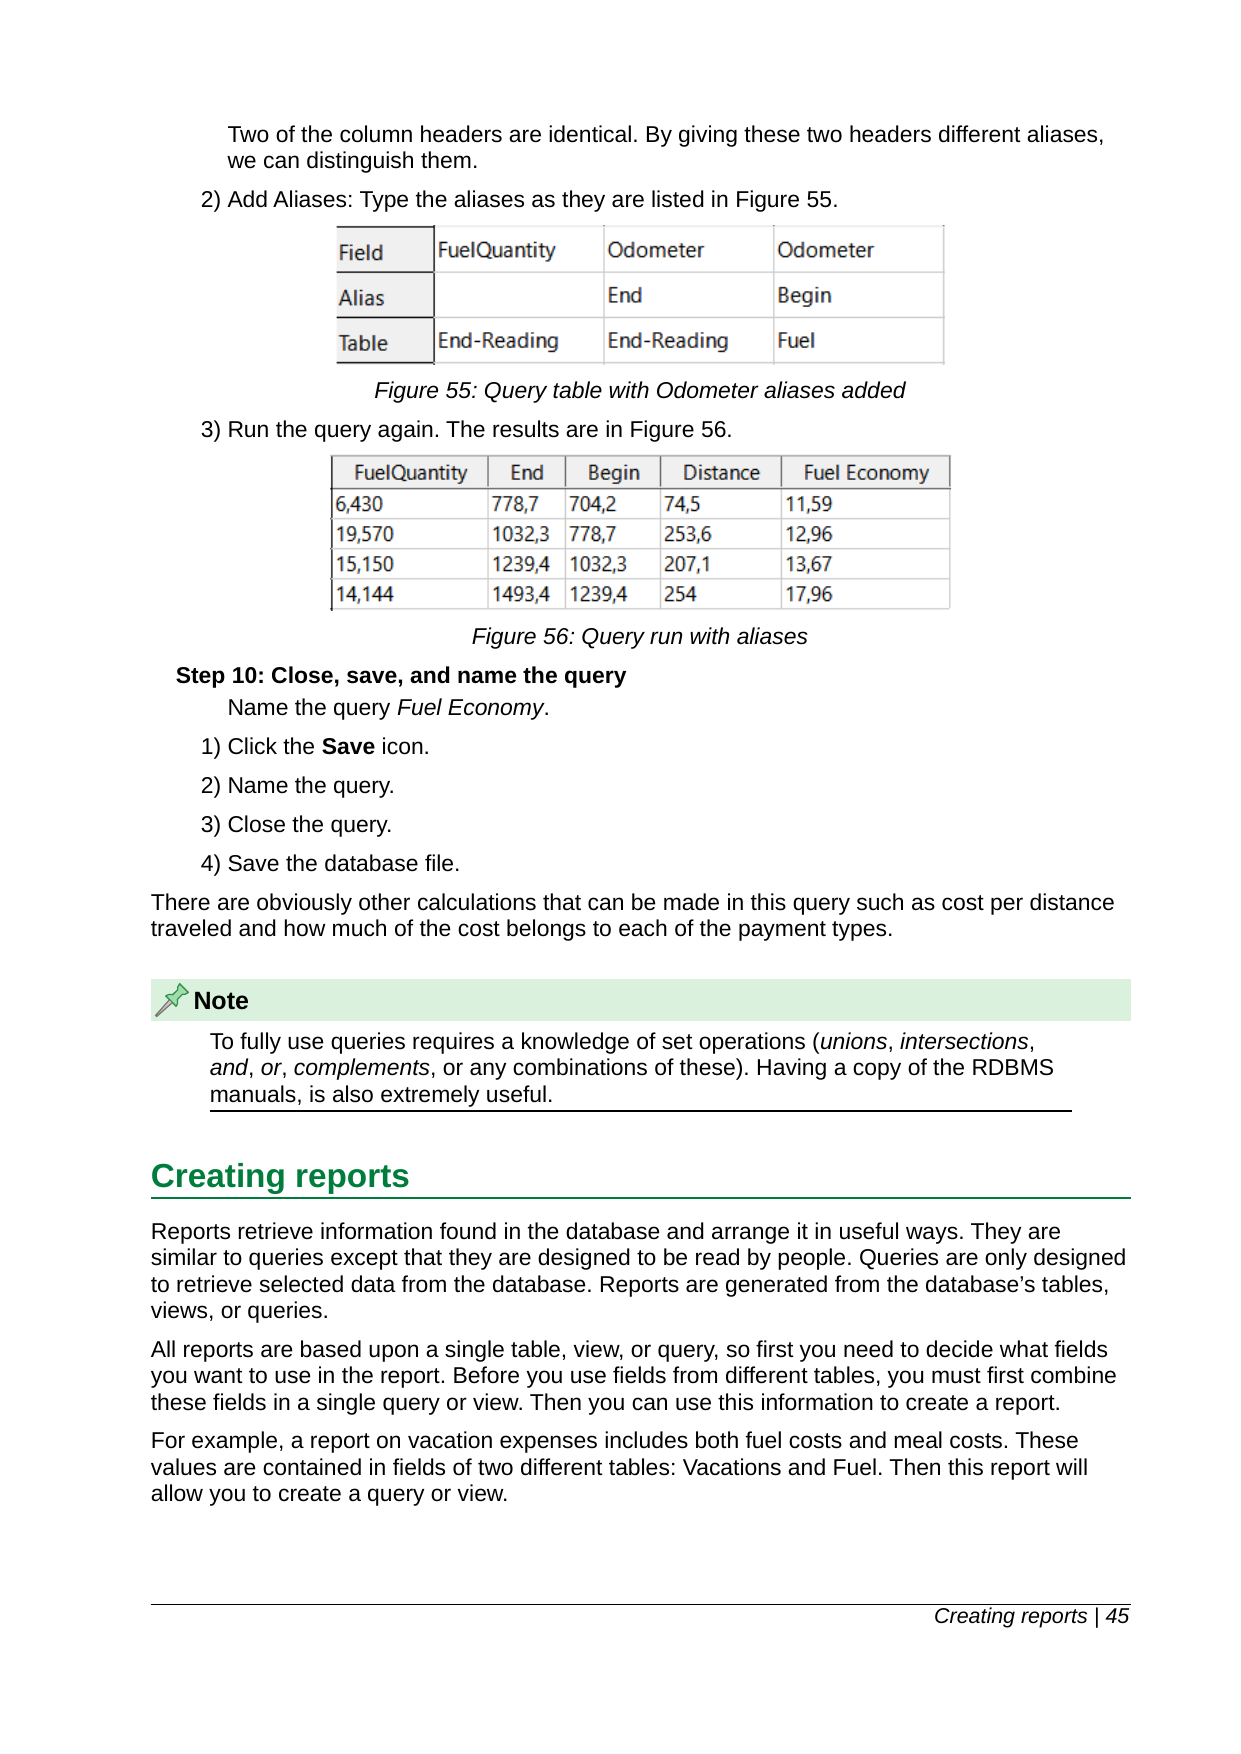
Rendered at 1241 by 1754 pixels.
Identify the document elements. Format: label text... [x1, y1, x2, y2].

text For example, a report on vacation expenses includes both fuel costs and meal costs. These values are contained in fields of two different tables: Vacations and Fuel. Then this report will allow you to create a query or view. [151, 1427, 1131, 1506]
text Two of the column headers are identical. By giving these two headers different aliases, we can distinguish them. [227, 121, 1131, 174]
list Name the query. [227, 772, 1131, 798]
subtitle Creating reports [151, 1156, 1131, 1197]
list Save the database file. [227, 850, 1131, 876]
picture [336, 225, 945, 365]
list Run the query again. The results are in Figure 56. [227, 416, 1131, 442]
picture [330, 454, 952, 611]
text Reports retrieve information found in the database and arrange it in useful ways. They are similar to queries except that they are designed to be read by people. Queries are only designed to retrieve selected data from the database. Reports are generated from the database’s tables, views, or queries. [151, 1218, 1131, 1323]
text Figure 56: Query run with aliases [330, 623, 951, 649]
text Figure 55: Query table with Odometer aliases added [336, 377, 945, 403]
list Add Aliases: Type the aliases as they are listed in Figure 55. [227, 186, 1131, 213]
text There are obviously other calculations that can be made in this query such as cost per distance traveled and how much of the cost belongs to each of the payment types. [151, 889, 1131, 941]
list Close the query. [227, 811, 1131, 837]
subtitle Note [193, 979, 1131, 1021]
list Click the Save icon. [227, 733, 1131, 759]
text To fully use queries requires a knowledge of set operations (unions, intersections, and, or, complements, or any combinations of these). Having a copy of the RDBMS manuals, is also extremely useful. [209, 1028, 1072, 1112]
text Step 10: Close, save, and name the query [176, 662, 1131, 688]
text Name the query Fuel Economy. [227, 694, 1131, 721]
text All reports are based upon a single table, view, or query, so first you need to decide what fields you want to use in the report. Before you use fields from different tables, you must first combine these fields in a single query or view. Then you can use this information to create a report. [151, 1336, 1131, 1415]
